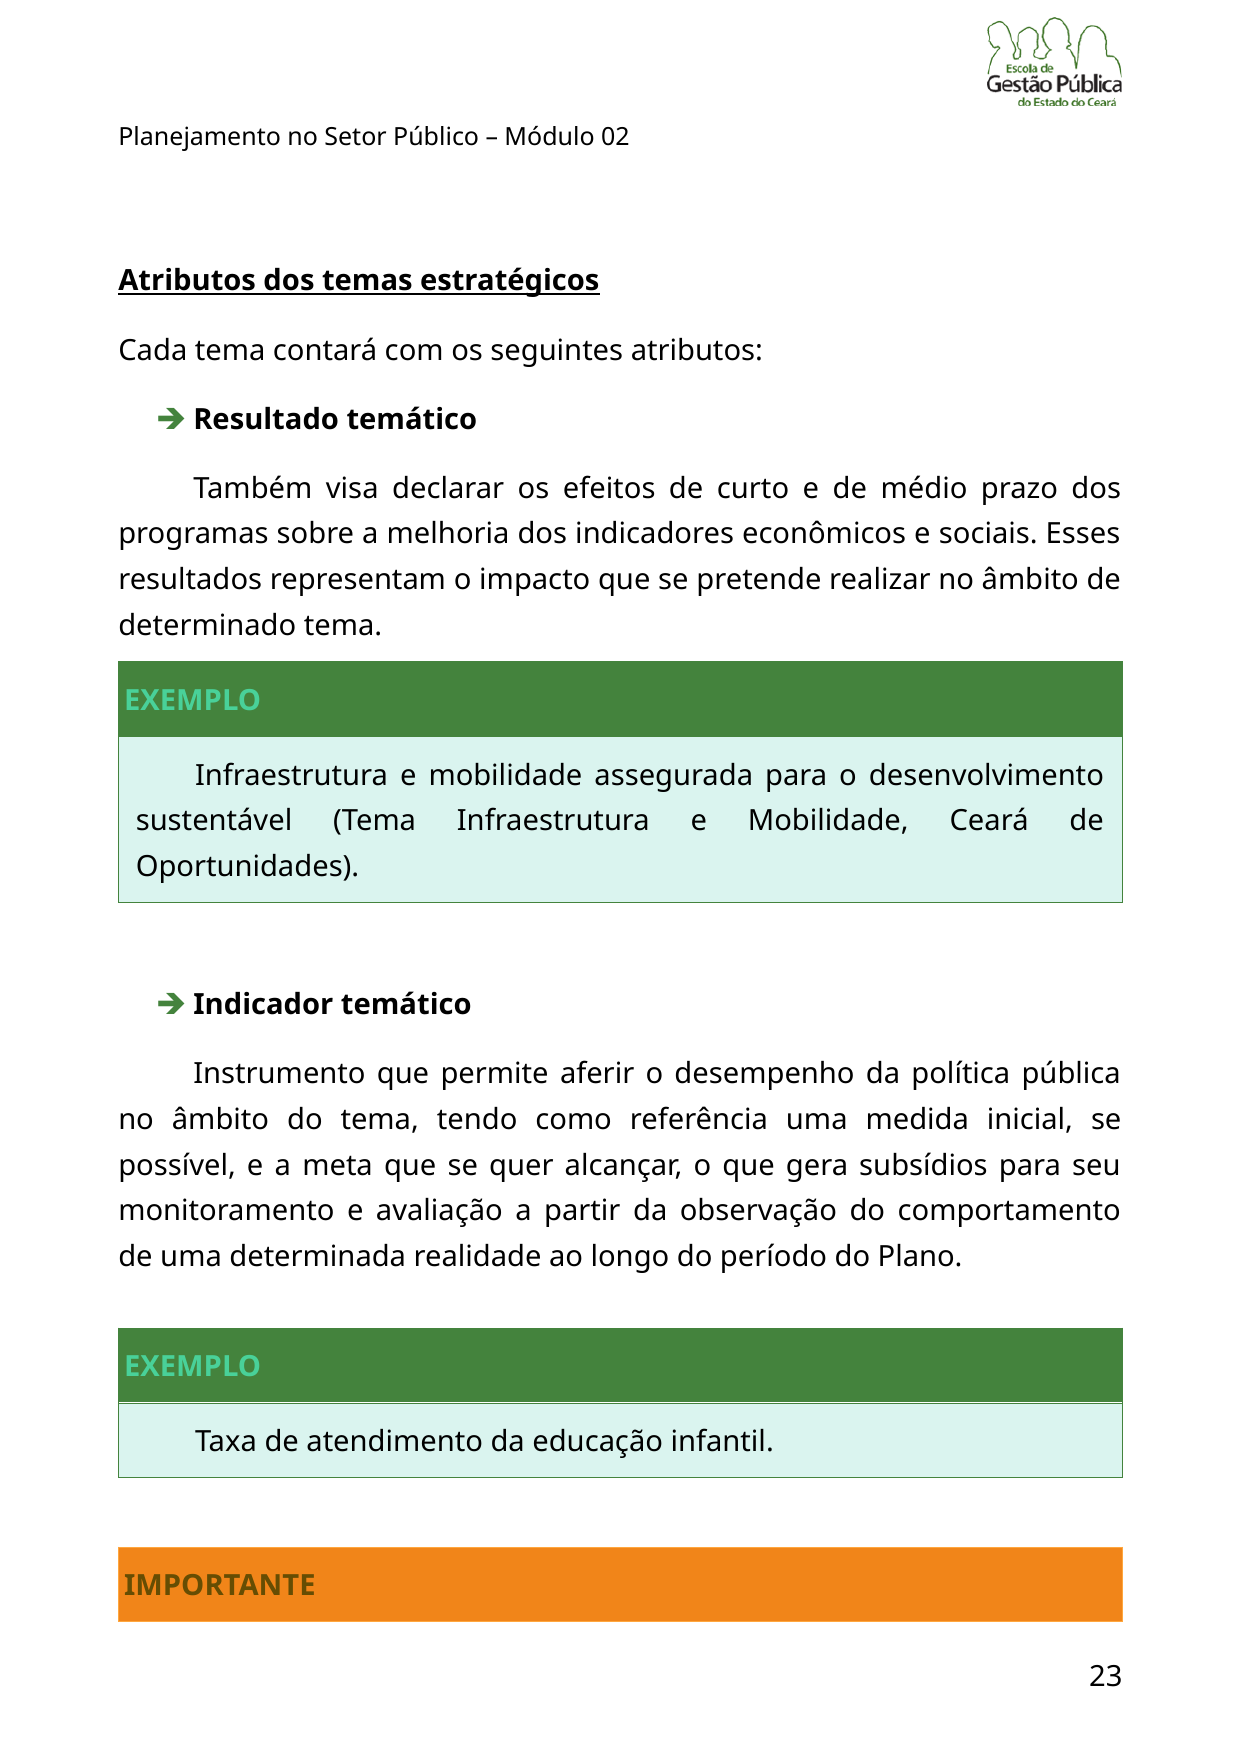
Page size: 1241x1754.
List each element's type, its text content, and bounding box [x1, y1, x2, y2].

picture [118, 17, 1122, 106]
list Indicador temático [156, 983, 1122, 1023]
text Instrumento que permite aferir o desempenho da política pública no âmbito do tema, tendo como referência uma medida inicial, se possível, e a meta que se quer alcançar, o que gera subsídios para seu monitoramento e avaliação a partir da observação do comportamento de uma determinada realidade ao longo do período do Plano. [118, 1052, 1122, 1275]
text Também visa declarar os efeitos de curto e de médio prazo dos programas sobre a melhoria dos indicadores econômicos e sociais. Esses resultados representam o impacto que se pretende realizar no âmbito de determinado tema. [118, 467, 1122, 644]
table_header EXEMPLO [119, 1329, 1122, 1402]
text Cada tema contará com os seguintes atributos: [118, 329, 1122, 368]
table_cell Infraestrutura e mobilidade assegurada para o desenvolvimento sustentável (Tema Infraestrutura e Mobilidade, Ceará de Oportunidades). [119, 737, 1122, 902]
text Atributos dos temas estratégicos [118, 260, 1122, 299]
table_header IMPORTANTE [119, 1548, 1122, 1621]
table_header EXEMPLO [119, 662, 1122, 736]
table_cell Taxa de atendimento da educação infantil. [119, 1404, 1122, 1477]
list Resultado temático [156, 398, 1122, 438]
